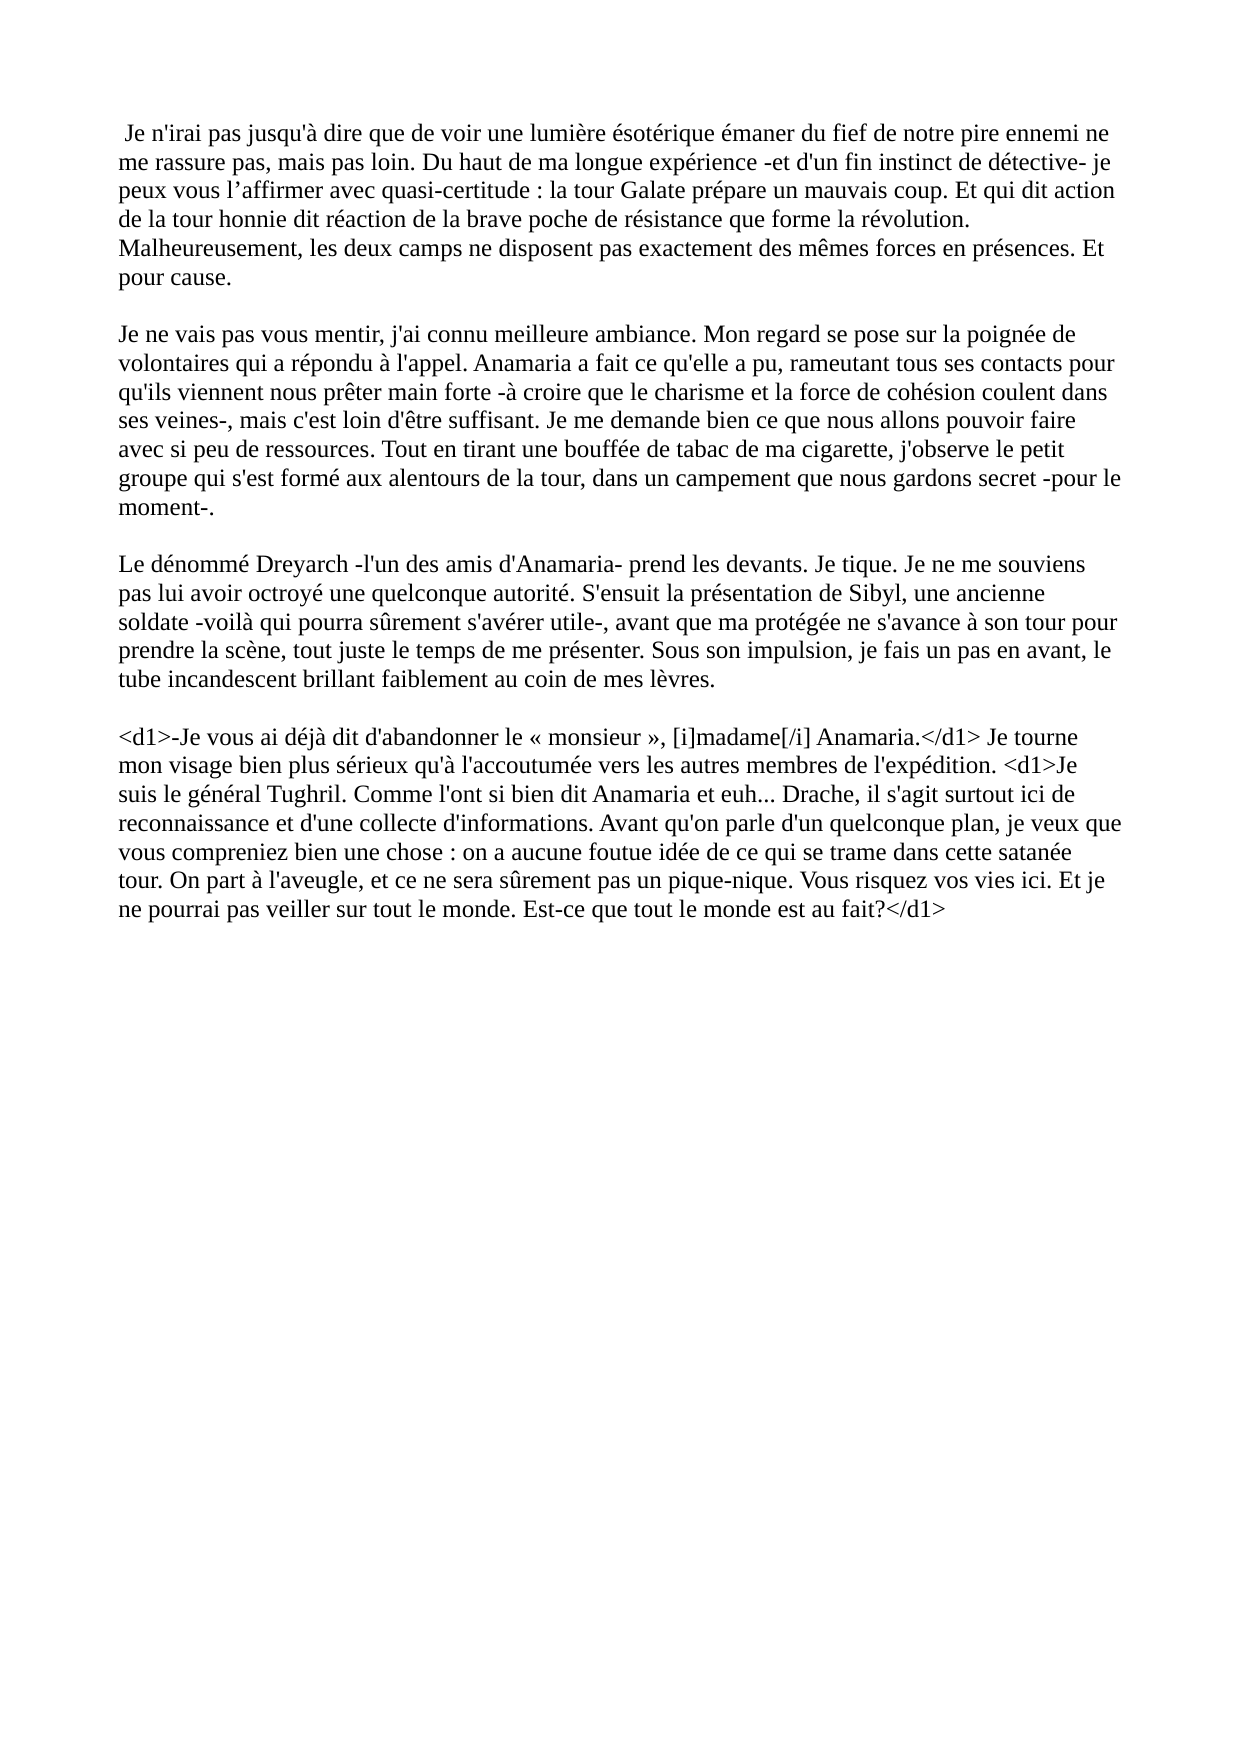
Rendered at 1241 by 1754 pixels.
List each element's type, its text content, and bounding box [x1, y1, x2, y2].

text Le dénommé Dreyarch -l'un des amis d'Anamaria- prend les devants. Je tique. Je ne me souviens pas lui avoir octroyé une quelconque autorité. S'ensuit la présentation de Sibyl, une ancienne soldate -voilà qui pourra sûrement s'avérer utile-, avant que ma protégée ne s'avance à son tour pour prendre la scène, tout juste le temps de me présenter. Sous son impulsion, je fais un pas en avant, le tube incandescent brillant faiblement au coin de mes lèvres. [118, 549, 1122, 693]
text <d1>-Je vous ai déjà dit d'abandonner le « monsieur », [i]madame[/i] Anamaria.</d1> Je tourne mon visage bien plus sérieux qu'à l'accoutumée vers les autres membres de l'expédition. <d1>Je suis le général Tughril. Comme l'ont si bien dit Anamaria et euh... Drache, il s'agit surtout ici de reconnaissance et d'une collecte d'informations. Avant qu'on parle d'un quelconque plan, je veux que vous compreniez bien une chose : on a aucune foutue idée de ce qui se trame dans cette satanée tour. On part à l'aveugle, et ce ne sera sûrement pas un pique-nique. Vous risquez vos vies ici. Et je ne pourrai pas veiller sur tout le monde. Est-ce que tout le monde est au fait?</d1> [118, 722, 1122, 923]
text Je ne vais pas vous mentir, j'ai connu meilleure ambiance. Mon regard se pose sur la poignée de volontaires qui a répondu à l'appel. Anamaria a fait ce qu'elle a pu, rameutant tous ses contacts pour qu'ils viennent nous prêter main forte -à croire que le charisme et la force de cohésion coulent dans ses veines-, mais c'est loin d'être suffisant. Je me demande bien ce que nous allons pouvoir faire avec si peu de ressources. Tout en tirant une bouffée de tabac de ma cigarette, j'observe le petit groupe qui s'est formé aux alentours de la tour, dans un campement que nous gardons secret -pour le moment-. [118, 319, 1122, 521]
text Je n'irai pas jusqu'à dire que de voir une lumière ésotérique émaner du fief de notre pire ennemi ne me rassure pas, mais pas loin. Du haut de ma longue expérience -et d'un fin instinct de détective- je peux vous l’affirmer avec quasi-certitude : la tour Galate prépare un mauvais coup. Et qui dit action de la tour honnie dit réaction de la brave poche de résistance que forme la révolution. Malheureusement, les deux camps ne disposent pas exactement des mêmes forces en présences. Et pour cause. [118, 118, 1122, 291]
